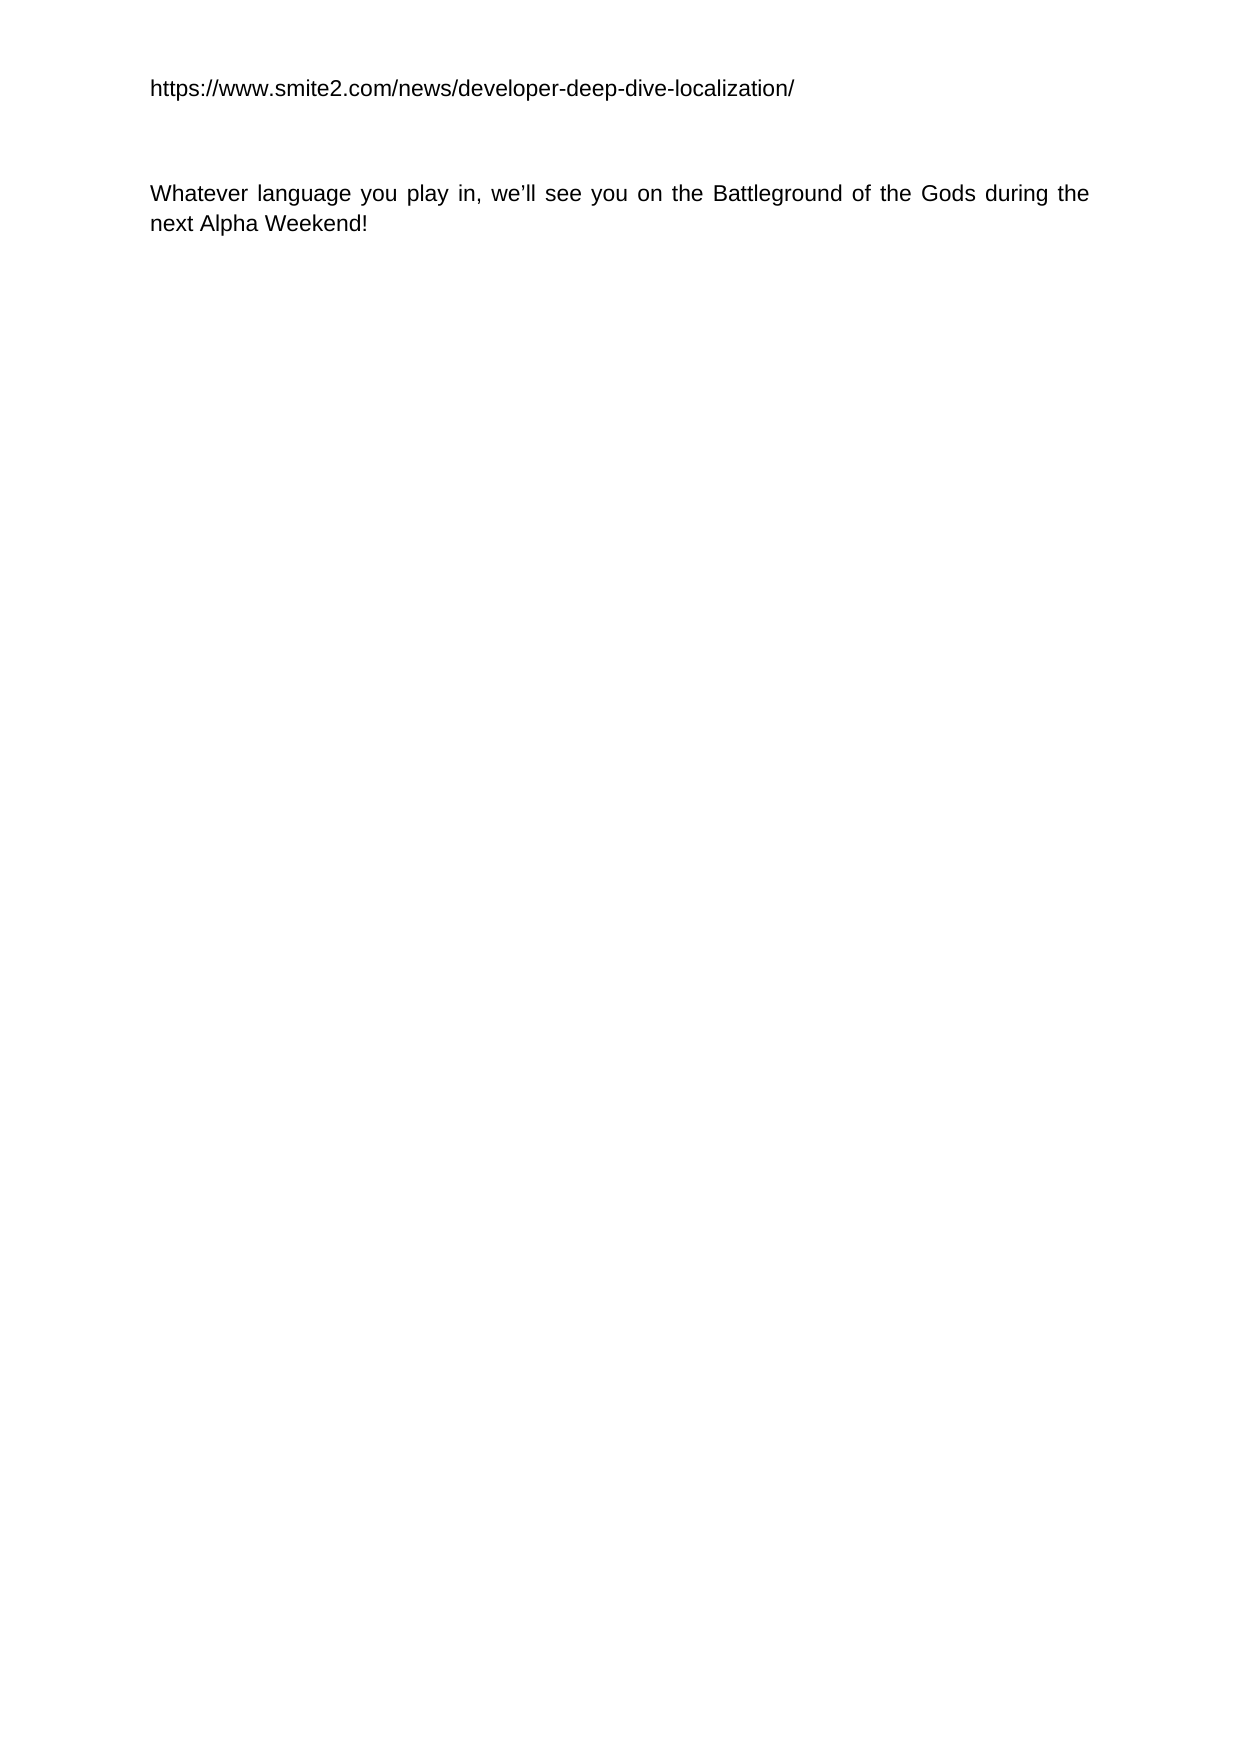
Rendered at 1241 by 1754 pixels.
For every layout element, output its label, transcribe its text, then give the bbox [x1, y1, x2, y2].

text Whatever language you play in, we’ll see you on the Battleground of the Gods during the next Alpha Weekend! [150, 180, 1090, 237]
